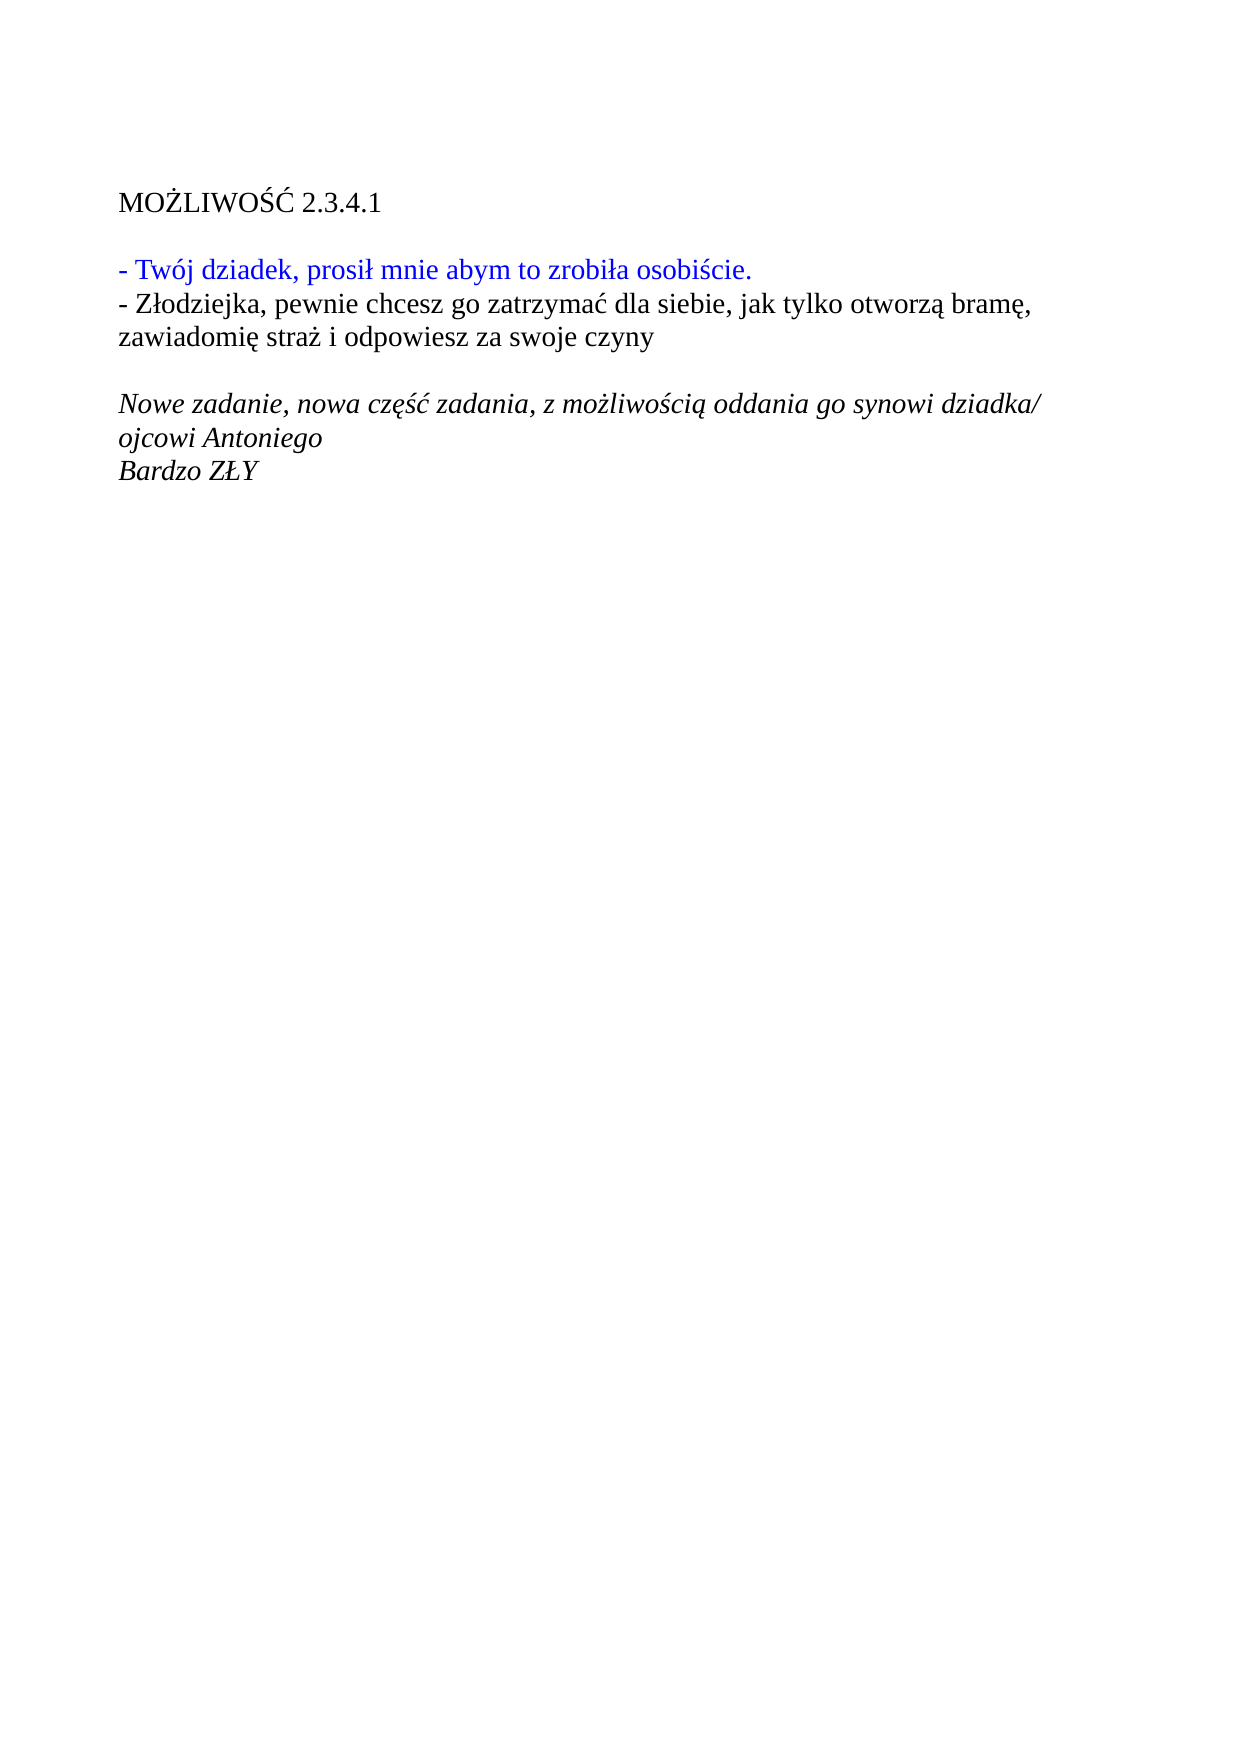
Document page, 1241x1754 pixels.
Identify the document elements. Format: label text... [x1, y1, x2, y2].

text MOŻLIWOŚĆ 2.3.4.1 [118, 185, 1122, 219]
text - Złodziejka, pewnie chcesz go zatrzymać dla siebie, jak tylko otworzą bramę, zawiadomię straż i odpowiesz za swoje czyny [118, 286, 1122, 353]
text - Twój dziadek, prosił mnie abym to zrobiła osobiście. [118, 252, 1122, 286]
text Bardzo ZŁY [118, 453, 1122, 487]
text Nowe zadanie, nowa część zadania, z możliwością oddania go synowi dziadka/ ojcowi Antoniego [118, 386, 1122, 453]
